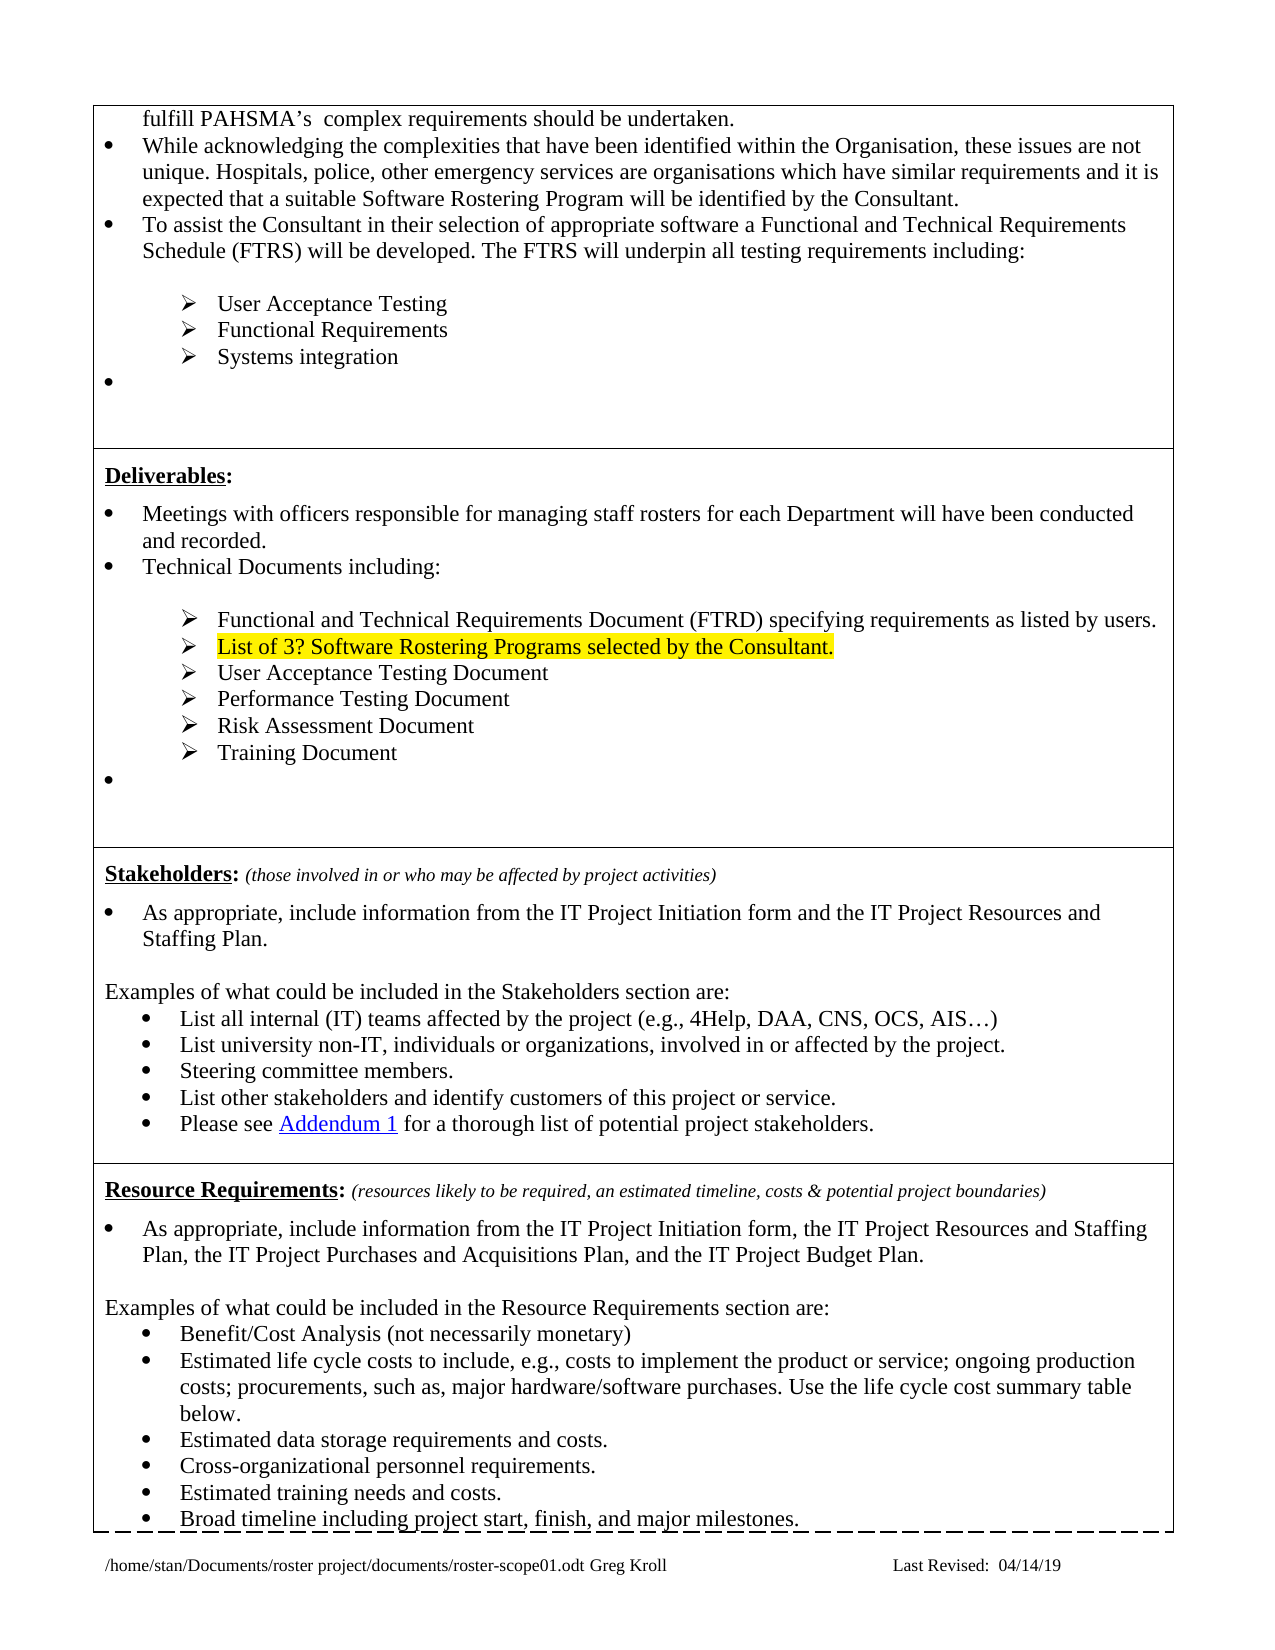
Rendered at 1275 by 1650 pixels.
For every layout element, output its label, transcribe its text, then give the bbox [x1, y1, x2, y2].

table_cell Background: PAHSMA’s day to day operations and staff rostering requirements are complex and are spread over a range of Department’s within PHASMA’s operating structure. Considerations and Departments include: Site open every day till late Seasonal variations Food and Beverage Visitor Services Guiding Other? Each of these Departments will have their own complex requirements which need to be handled individually. A universally accessible Roster Program (what is this thing called??) that meets user expectations and provides user satisfaction will produce efficient rosters for staff and provide management access to timely information on staffing and operational requirements. It is generally accepted that the current Rostering Software: Roster On is not meeting user expectations. Feedback??from stakeholders and users suggests that the program is not universally used or universally liked. Anecdotally, it is said that the program produces more angst and can at times be more problematic than necessary. (what exactly is the problem) Other feedback indicates little backup training for the software was provided on implementation and change management was difficult for some users. (note this all needs to be confirmed). The need to address issues with the current system has been acknowledged by XXXX and the first steps in proceeding the matter have been undertaken. (list steps or outcomes) Initial inquiries with the software developer?? regarding software upgrade were not positive and did not inspire confidence that appropriate upgrades would fix the problems. It is now the general consensus (is it?) that further inquiries regarding potential off the shelf programs that may fulfill PAHSMA’s complex requirements should be undertaken. While acknowledging the complexities that have been identified within the Organisation, these issues are not unique. Hospitals, police, other emergency services are organisations which have similar requirements and it is expected that a suitable Software Rostering Program will be identified by the Consultant. To assist the Consultant in their selection of appropriate software a Functional and Technical Requirements Schedule (FTRS) will be developed. The FTRS will underpin all testing requirements including: User Acceptance Testing Functional Requirements Systems integration [94, 106, 1173, 448]
table_cell Resource Requirements: (resources likely to be required, an estimated timeline, costs & potential project boundaries) As appropriate, include information from the IT Project Initiation form, the IT Project Resources and Staffing Plan, the IT Project Purchases and Acquisitions Plan, and the IT Project Budget Plan. Examples of what could be included in the Resource Requirements section are: Benefit/Cost Analysis (not necessarily monetary) Estimated life cycle costs to include, e.g., costs to implement the product or service; ongoing production costs; procurements, such as, major hardware/software purchases. Use the life cycle cost summary table below. Estimated data storage requirements and costs. Cross-organizational personnel requirements. Estimated training needs and costs. Broad timeline including project start, finish, and major milestones. Identify implementation schedule conflicts through use of the IT Critical Dates Calendar. List boundaries or limits on the project team, e.g., empowerment, budget, resources, etc. [94, 1164, 1173, 1531]
table_cell Stakeholders: (those involved in or who may be affected by project activities) As appropriate, include information from the IT Project Initiation form and the IT Project Resources and Staffing Plan. Examples of what could be included in the Stakeholders section are: List all internal (IT) teams affected by the project (e.g., 4Help, DAA, CNS, OCS, AIS…) List university non-IT, individuals or organizations, involved in or affected by the project. Steering committee members. List other stakeholders and identify customers of this project or service. Please see Addendum 1 for a thorough list of potential project stakeholders. [94, 848, 1173, 1163]
table_cell Deliverables: Meetings with officers responsible for managing staff rosters for each Department will have been conducted and recorded. Technical Documents including: Functional and Technical Requirements Document (FTRD) specifying requirements as listed by users. List of 3? Software Rostering Programs selected by the Consultant. User Acceptance Testing Document Performance Testing Document Risk Assessment Document Training Document [94, 449, 1173, 847]
